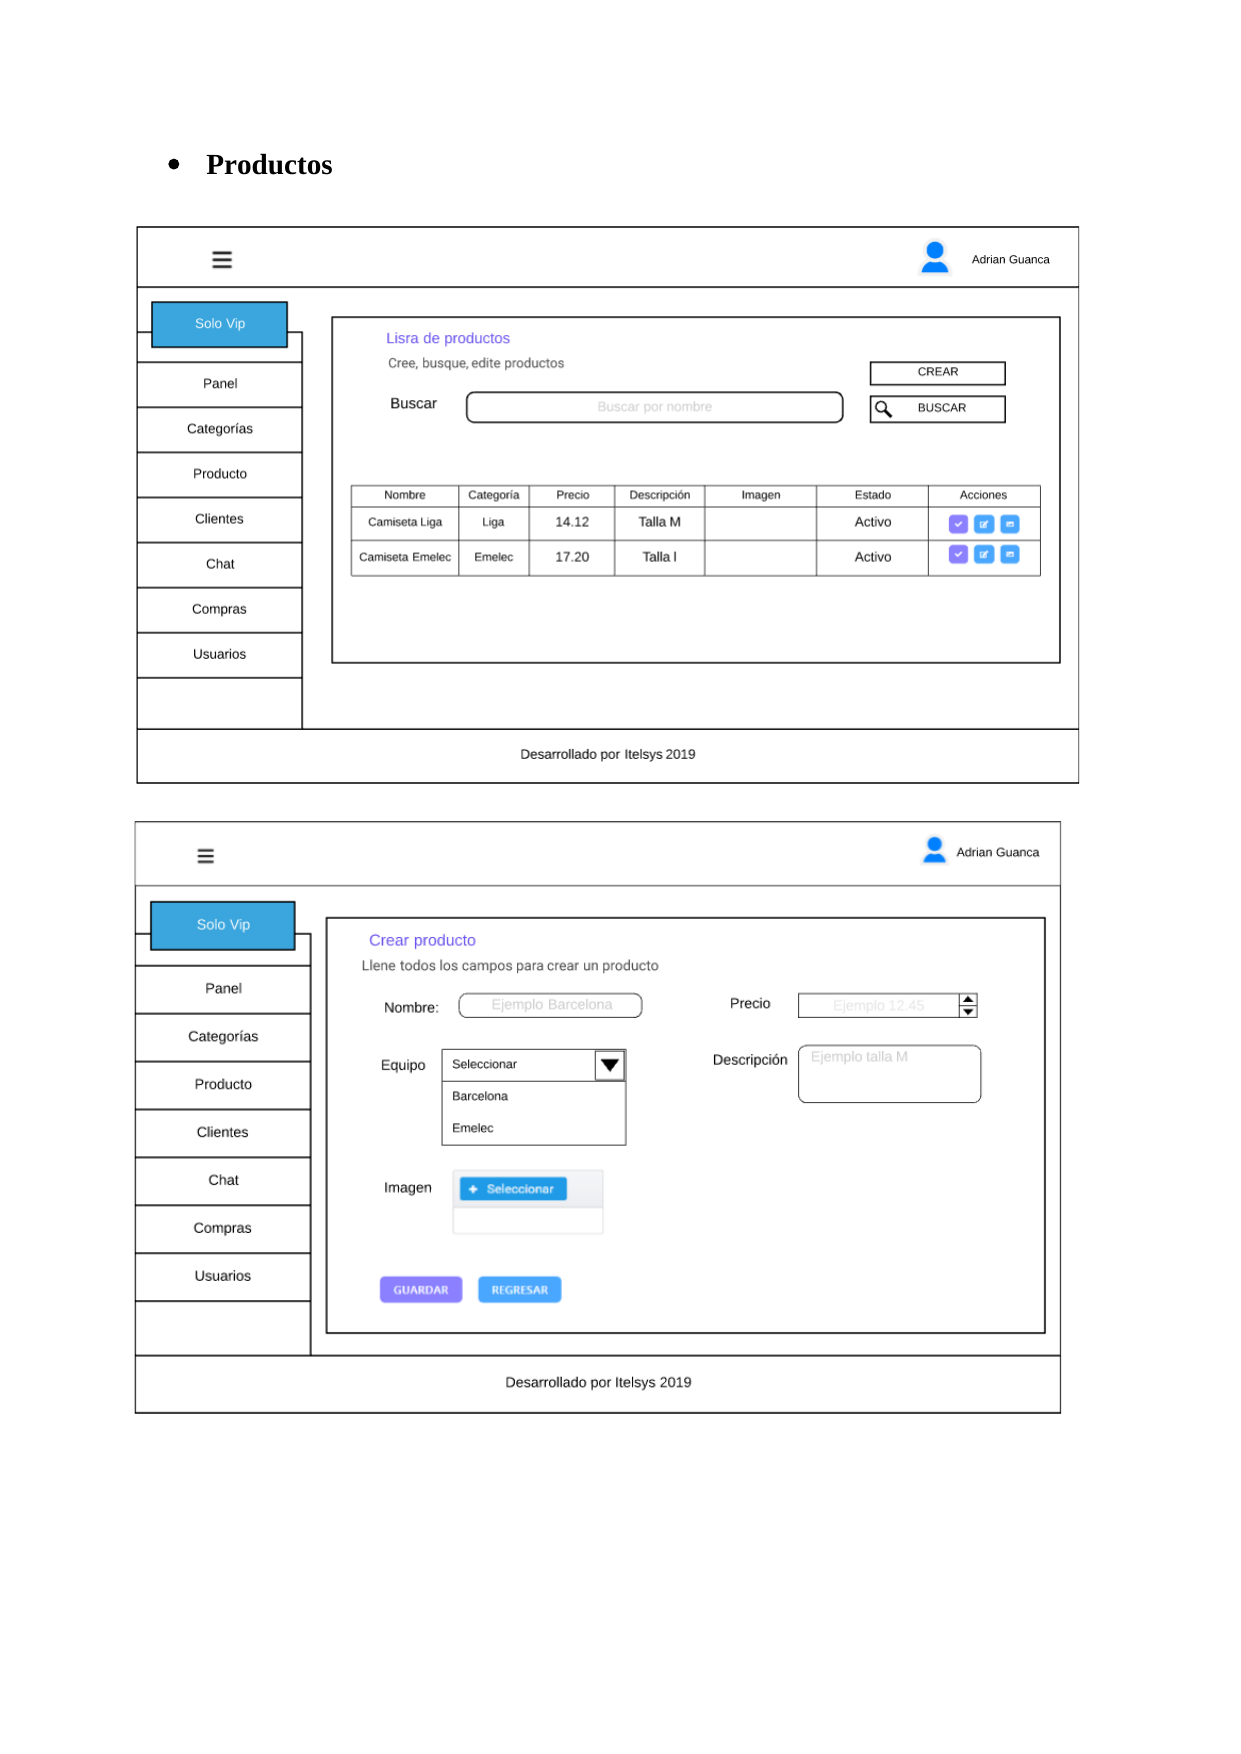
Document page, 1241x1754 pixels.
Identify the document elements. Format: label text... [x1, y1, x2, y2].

picture [136, 226, 1080, 784]
picture [134, 821, 1062, 1414]
list Productos [169, 147, 1194, 181]
